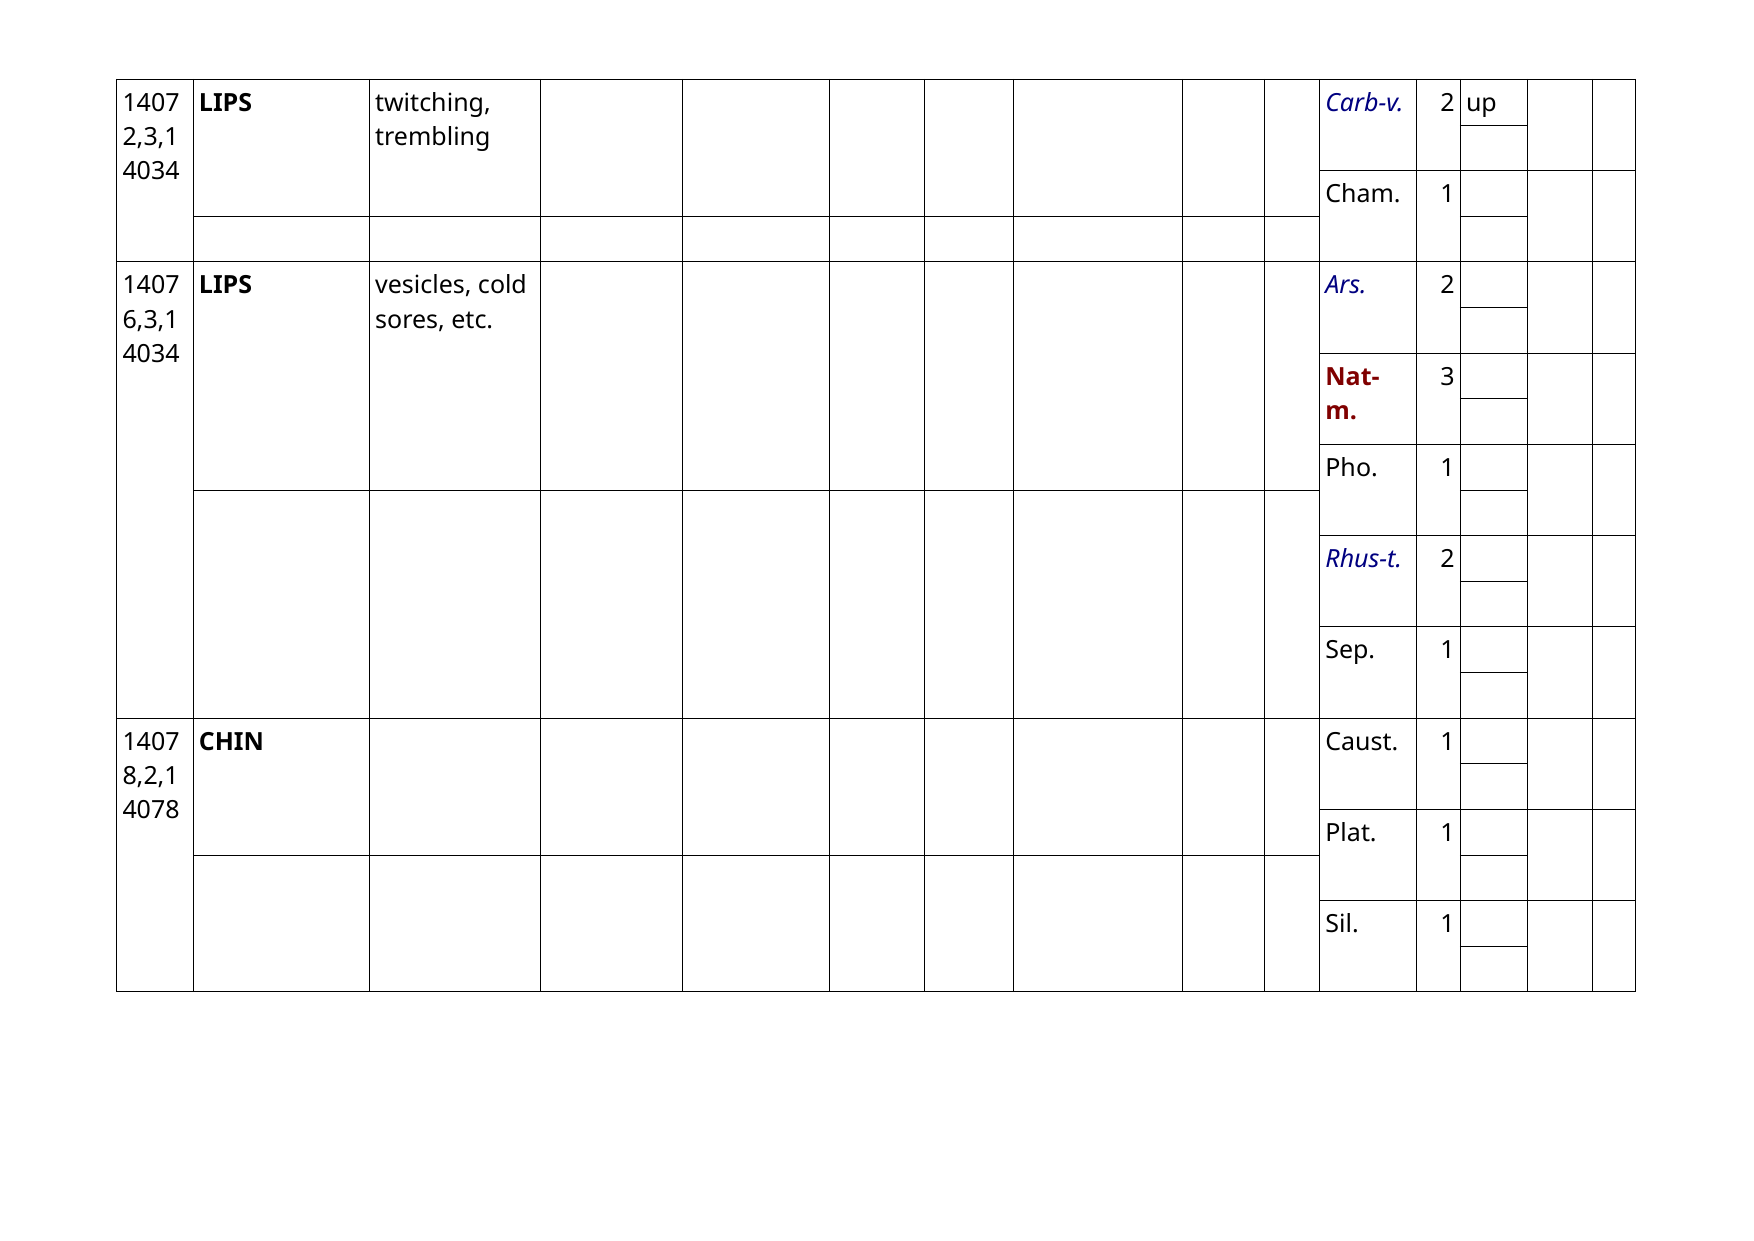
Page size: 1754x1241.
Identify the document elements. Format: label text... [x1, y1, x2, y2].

table_cell [1593, 810, 1635, 900]
table_cell [1528, 171, 1592, 261]
table_cell up [1461, 80, 1527, 124]
table_cell twitching, trembling [370, 80, 540, 216]
table_cell [1461, 764, 1527, 809]
table_cell [1265, 856, 1319, 991]
table_cell [1014, 856, 1182, 991]
table_cell [1014, 80, 1182, 216]
table_cell [683, 856, 829, 991]
table_cell [1593, 262, 1635, 353]
table_cell 14076,3,14034 [117, 262, 193, 718]
table_cell [1461, 536, 1527, 581]
table_cell Nat-m. [1320, 354, 1416, 444]
table_cell [1593, 627, 1635, 718]
table_cell Plat. [1320, 810, 1416, 900]
table_cell [1593, 354, 1635, 444]
table_cell 14072,3,14034 [117, 80, 193, 261]
table_cell [1461, 582, 1527, 626]
table_cell [1593, 171, 1635, 261]
table_cell Sep. [1320, 627, 1416, 718]
table_cell [1183, 262, 1264, 489]
table_cell [830, 262, 924, 489]
table_cell 2 [1417, 80, 1460, 170]
table_cell [1461, 719, 1527, 763]
table_cell Cham. [1320, 171, 1416, 261]
table_cell 1 [1417, 810, 1460, 900]
table_cell [194, 491, 369, 718]
table_cell [541, 262, 682, 489]
table_cell [683, 217, 829, 261]
table_cell [1461, 354, 1527, 398]
table_cell [1265, 80, 1319, 216]
table_cell [1183, 80, 1264, 216]
table_cell [194, 856, 369, 991]
table_cell [1265, 217, 1319, 261]
table_cell vesicles, cold sores, etc. [370, 262, 540, 489]
table_cell [370, 856, 540, 991]
table_cell [925, 856, 1013, 991]
table_cell [541, 719, 682, 854]
table_cell [1528, 80, 1592, 170]
table_cell [1461, 627, 1527, 672]
table_cell [1593, 536, 1635, 626]
table_cell [925, 80, 1013, 216]
table_cell [1461, 673, 1527, 718]
table_cell 3 [1417, 354, 1460, 444]
table_cell Caust. [1320, 719, 1416, 809]
table_cell [1461, 262, 1527, 307]
table_cell [1593, 719, 1635, 809]
table_cell [1528, 445, 1592, 535]
table_cell 2 [1417, 536, 1460, 626]
table_cell [1593, 80, 1635, 170]
table_cell [1461, 856, 1527, 900]
table_cell 2 [1417, 262, 1460, 353]
table_cell [1183, 491, 1264, 718]
table_cell [925, 491, 1013, 718]
table_cell 1 [1417, 901, 1460, 991]
table_cell Sil. [1320, 901, 1416, 991]
table_cell [541, 856, 682, 991]
table_cell [1183, 217, 1264, 261]
table_cell [370, 491, 540, 718]
table_cell Ars. [1320, 262, 1416, 353]
table_cell [1461, 126, 1527, 170]
table_cell [370, 217, 540, 261]
table_cell [1461, 308, 1527, 353]
table_cell Rhus-t. [1320, 536, 1416, 626]
table_cell lips [194, 80, 369, 216]
table_cell Pho. [1320, 445, 1416, 535]
table_cell [1528, 627, 1592, 718]
table_cell [830, 719, 924, 854]
table_cell [1461, 947, 1527, 991]
table_cell [830, 856, 924, 991]
table_cell chin [194, 719, 369, 854]
table_cell [683, 80, 829, 216]
table_cell [925, 262, 1013, 489]
table_cell [1461, 399, 1527, 444]
table_cell 1 [1417, 627, 1460, 718]
table_cell [1014, 217, 1182, 261]
table_cell 14078,2,14078 [117, 719, 193, 991]
table_cell [541, 491, 682, 718]
table_cell [1593, 445, 1635, 535]
table_cell [1528, 901, 1592, 991]
table_cell [1183, 856, 1264, 991]
table_cell [1461, 491, 1527, 535]
table_cell [1528, 536, 1592, 626]
table_cell [1461, 901, 1527, 946]
table_cell [1014, 491, 1182, 718]
table_cell [830, 217, 924, 261]
table_cell [370, 719, 540, 854]
table_cell [925, 217, 1013, 261]
table_cell [1593, 901, 1635, 991]
table_cell [1528, 719, 1592, 809]
table_cell 1 [1417, 445, 1460, 535]
table_cell [194, 217, 369, 261]
table_cell [1461, 217, 1527, 261]
table_cell [683, 491, 829, 718]
table_cell [1461, 171, 1527, 216]
table_cell [541, 217, 682, 261]
table_cell Carb-v. [1320, 80, 1416, 170]
table_cell [1265, 491, 1319, 718]
table_cell 1 [1417, 719, 1460, 809]
table_cell [541, 80, 682, 216]
table_cell [830, 491, 924, 718]
table_cell 1 [1417, 171, 1460, 261]
table_cell [1461, 810, 1527, 854]
table_cell [1528, 810, 1592, 900]
table_cell [1014, 719, 1182, 854]
table_cell [1014, 262, 1182, 489]
table_cell [830, 80, 924, 216]
table_cell [1528, 354, 1592, 444]
table_cell [683, 719, 829, 854]
table_cell [925, 719, 1013, 854]
table_cell [1265, 719, 1319, 854]
table_cell [1265, 262, 1319, 489]
table_cell [683, 262, 829, 489]
table_cell [1183, 719, 1264, 854]
table_cell [1528, 262, 1592, 353]
table_cell lips [194, 262, 369, 489]
table_cell [1461, 445, 1527, 489]
